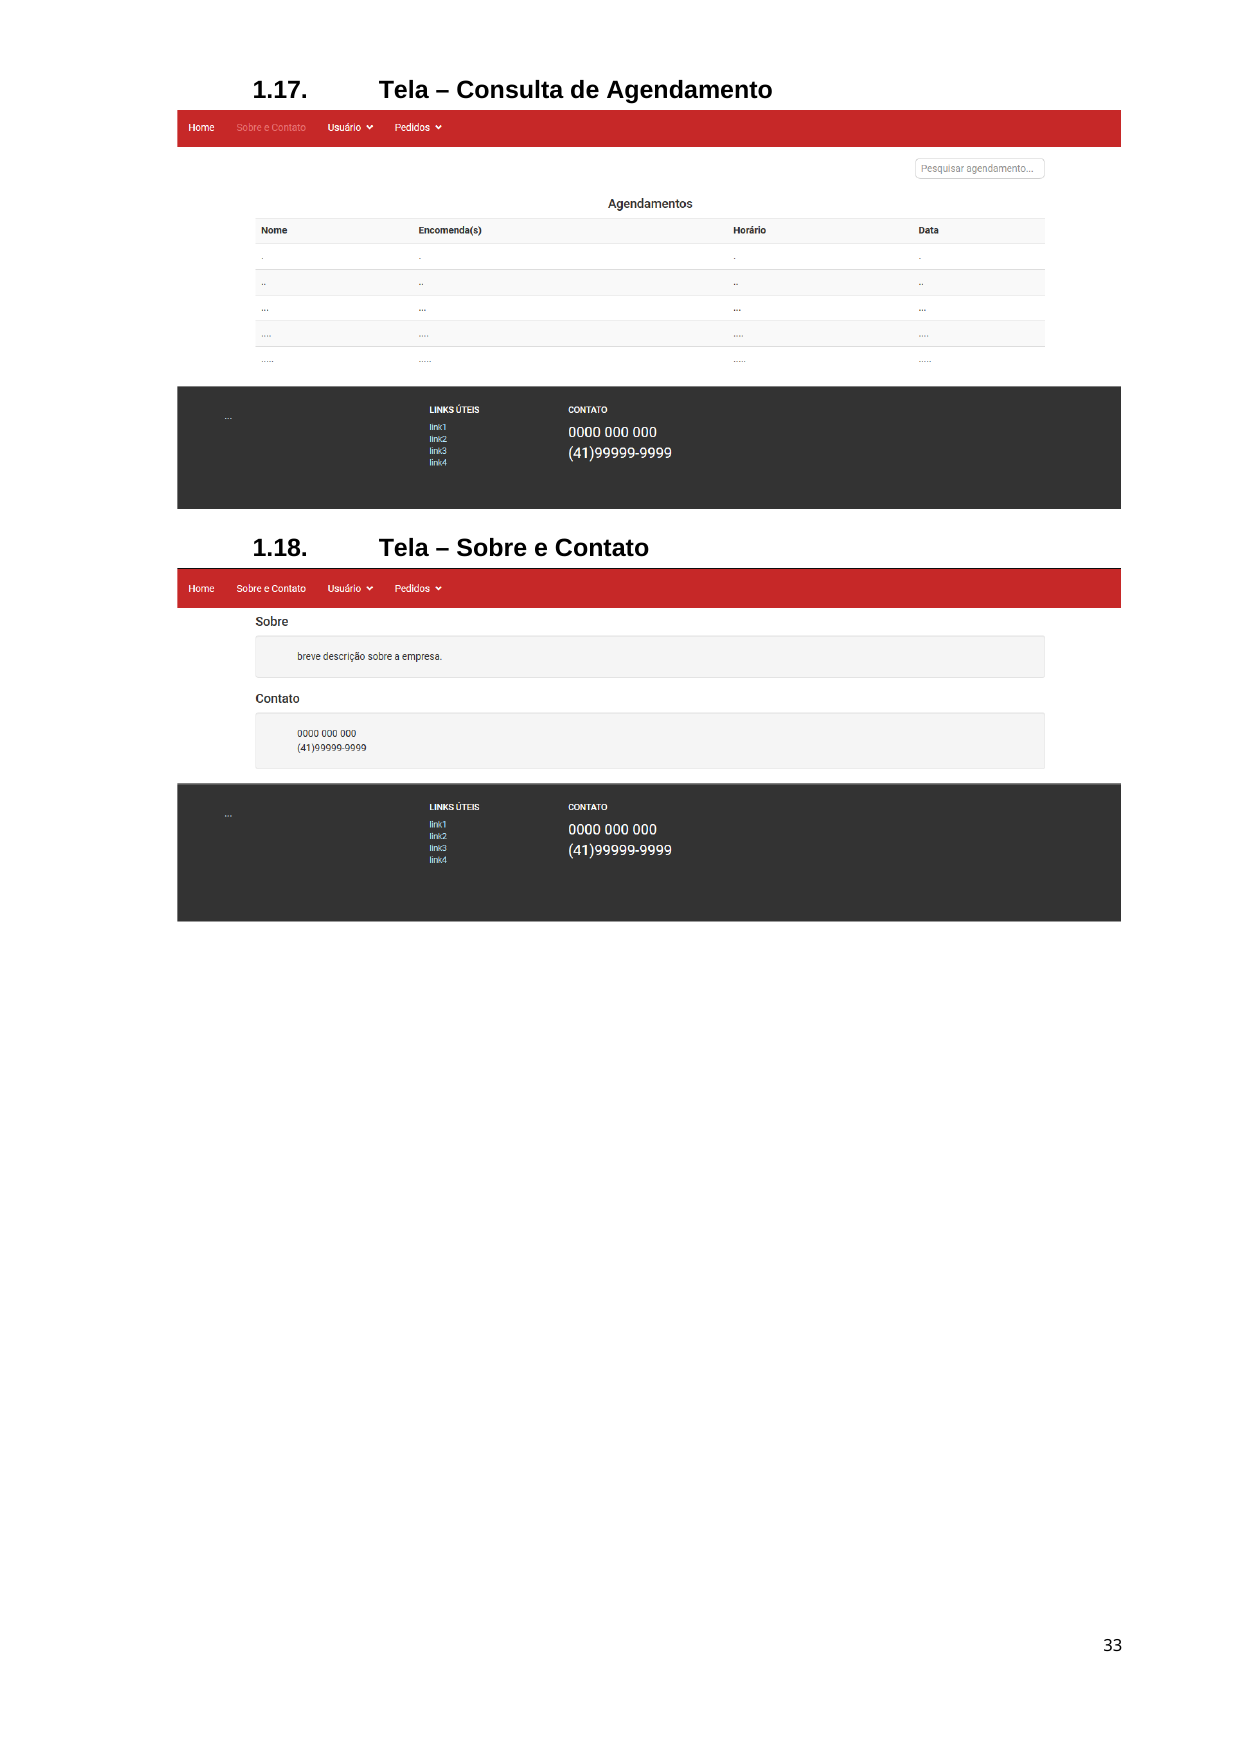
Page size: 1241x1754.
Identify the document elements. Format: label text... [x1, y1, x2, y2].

subtitle Tela – Consulta de Agendamento [252, 75, 1122, 104]
subtitle Tela – Sobre e Contato [252, 533, 1122, 562]
